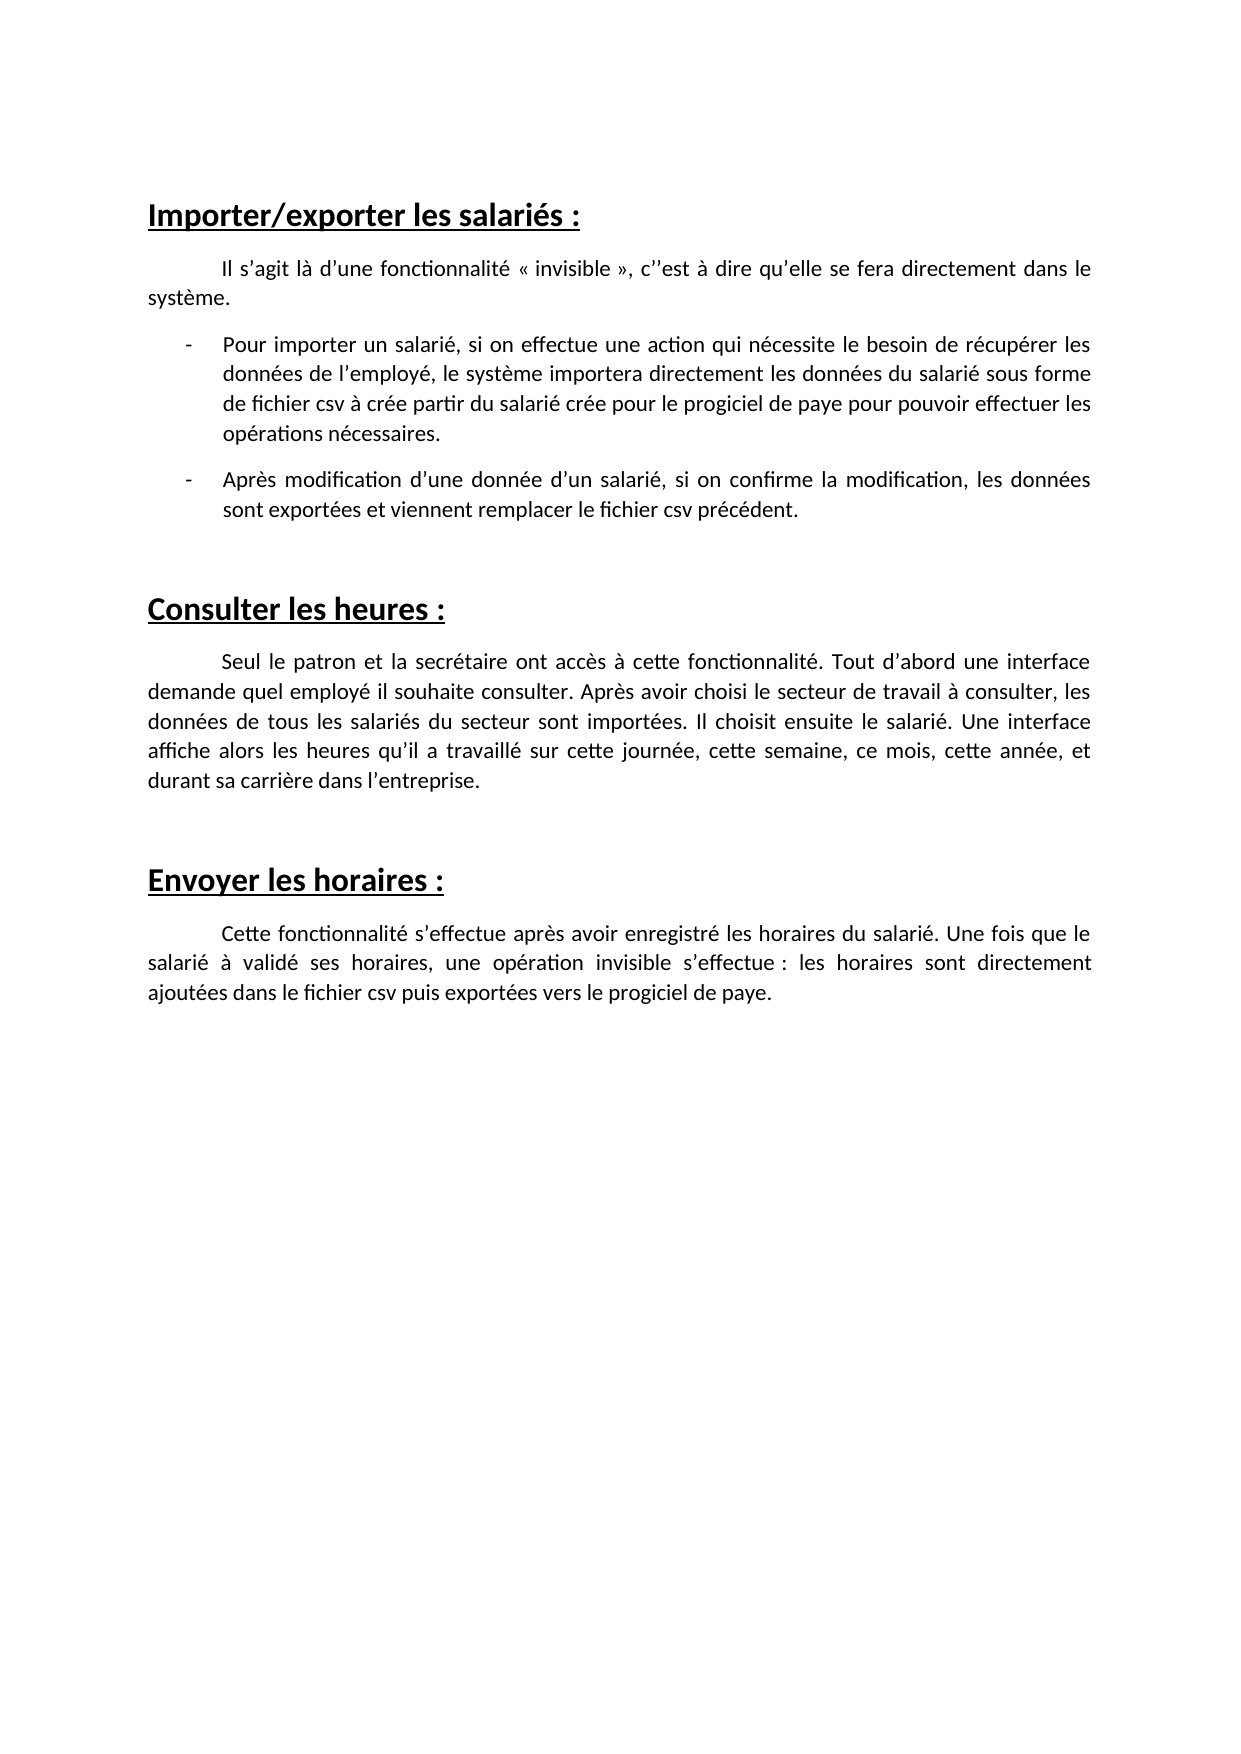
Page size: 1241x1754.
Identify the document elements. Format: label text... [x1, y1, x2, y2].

text Consulter les heures : [148, 588, 1093, 628]
text Importer/exporter les salariés : [148, 194, 1093, 235]
list Pour importer un salarié, si on effectue une action qui nécessite le besoin de récupérer les données de l’employé, le système importera directement les données du salarié sous forme de fichier csv à crée partir du salarié crée pour le progiciel de paye pour pouvoir effectuer les opérations nécessaires. [185, 330, 1093, 447]
text Envoyer les horaires : [148, 859, 1093, 899]
text Il s’agit là d’une fonctionnalité « invisible », c’’est à dire qu’elle se fera directement dans le système. [148, 254, 1093, 311]
list Après modification d’une donnée d’un salarié, si on confirme la modification, les données sont exportées et viennent remplacer le fichier csv précédent. [185, 465, 1093, 523]
text Seul le patron et la secrétaire ont accès à cette fonctionnalité. Tout d’abord une interface demande quel employé il souhaite consulter. Après avoir choisi le secteur de travail à consulter, les données de tous les salariés du secteur sont importées. Il choisit ensuite le salarié. Une interface affiche alors les heures qu’il a travaillé sur cette journée, cette semaine, ce mois, cette année, et durant sa carrière dans l’entreprise. [148, 647, 1093, 794]
text Cette fonctionnalité s’effectue après avoir enregistré les horaires du salarié. Une fois que le salarié à validé ses horaires, une opération invisible s’effectue : les horaires sont directement ajoutées dans le fichier csv puis exportées vers le progiciel de paye. [148, 919, 1093, 1006]
